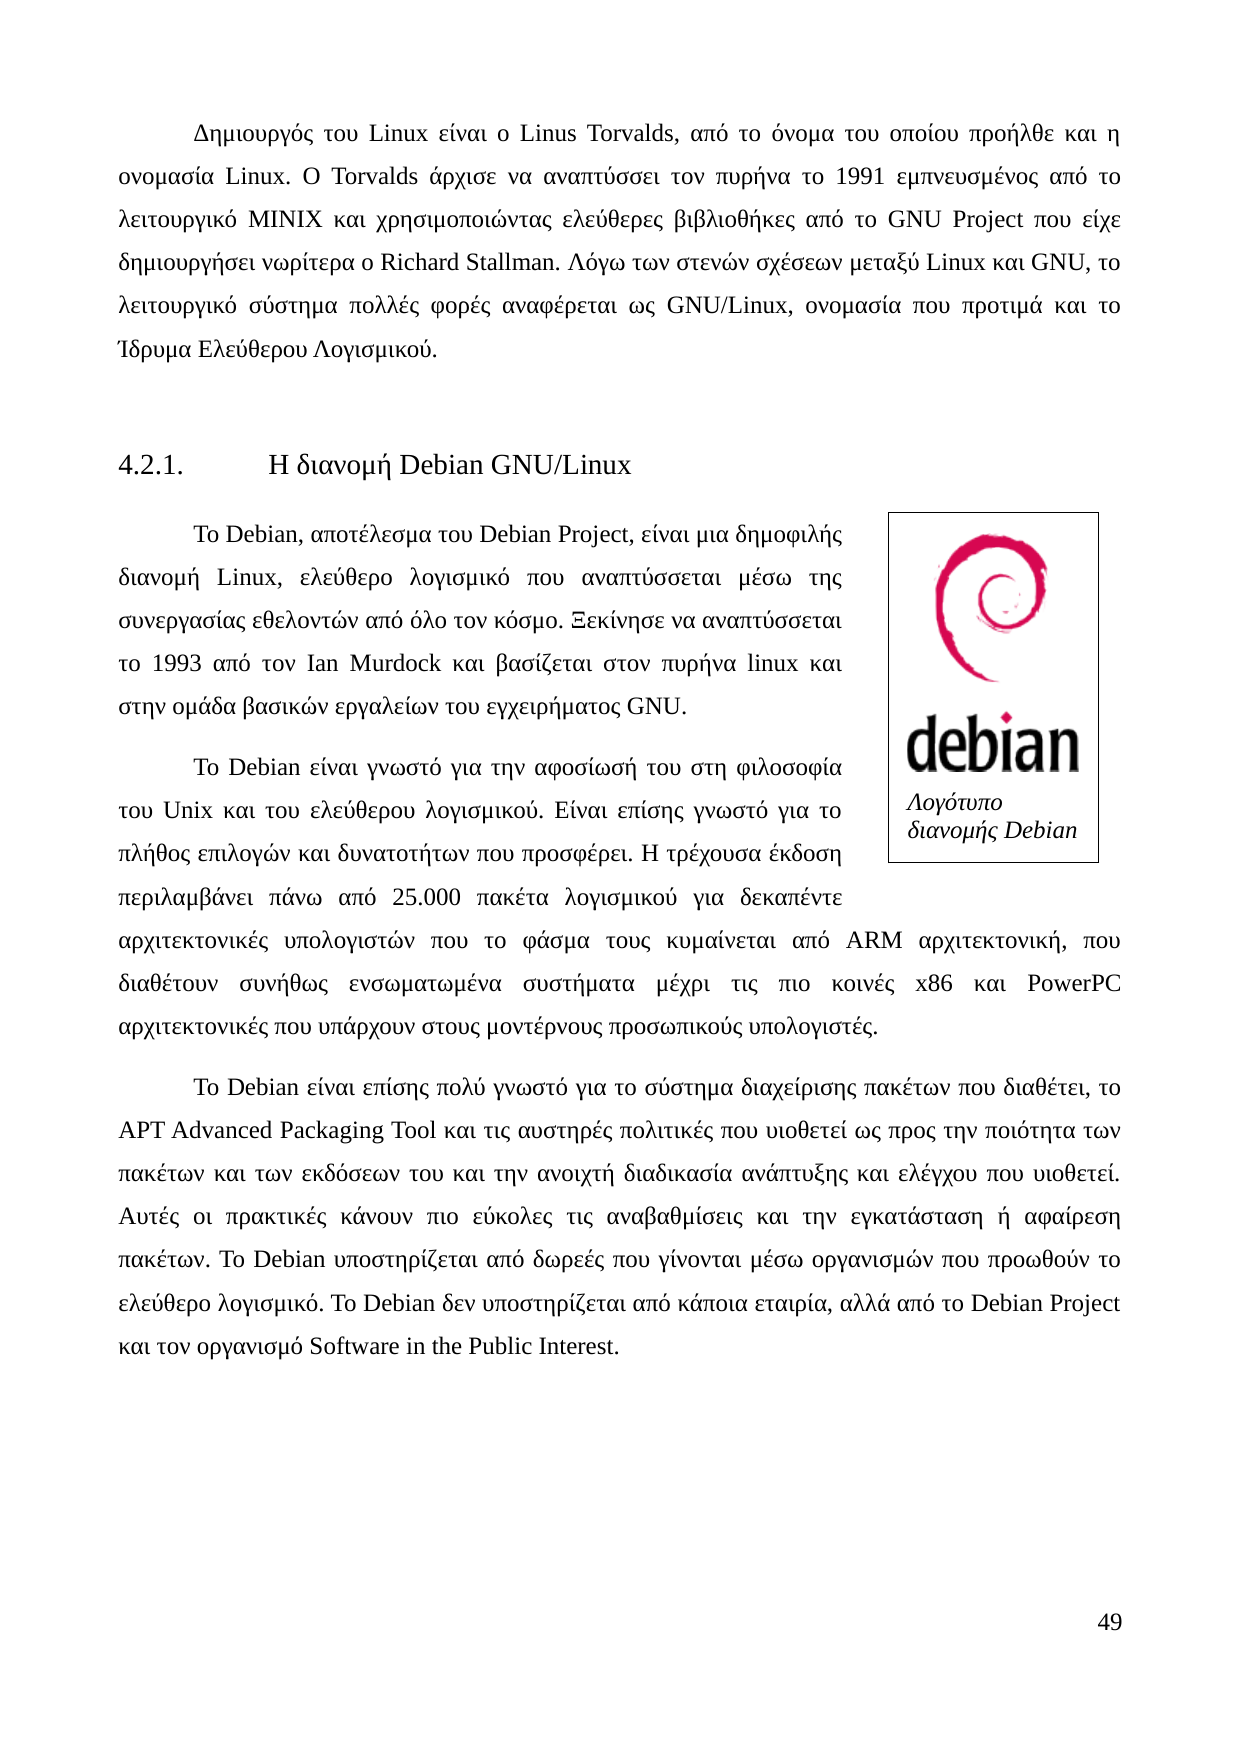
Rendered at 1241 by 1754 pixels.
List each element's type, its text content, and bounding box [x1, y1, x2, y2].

text Το Debian είναι επίσης πολύ γνωστό για το σύστημα διαχείρισης πακέτων που διαθέτει, το APT Advanced Packaging Tool και τις αυστηρές πολιτικές που υιοθετεί ως προς την ποιότητα των πακέτων και των εκδόσεων του και την ανοιχτή διαδικασία ανάπτυξης και ελέγχου που υιοθετεί. Αυτές οι πρακτικές κάνουν πιο εύκολες τις αναβαθμίσεις και την εγκατάσταση ή αφαίρεση πακέτων. Το Debian υποστηρίζεται από δωρεές που γίνονται μέσω οργανισμών που προωθούν το ελεύθερο λογισμικό. Το Debian δεν υποστηρίζεται από κάποια εταιρία, αλλά από το Debian Project και τον οργανισμό Software in the Public Interest. [118, 1072, 1122, 1359]
text Το Debian είναι γνωστό για την αφοσίωσή του στη φιλοσοφία του Unix και του ελεύθερου λογισμικού. Είναι επίσης γνωστό για το πλήθος επιλογών και δυνατοτήτων που προσφέρει. Η τρέχουσα έκδοση περιλαμβάνει πάνω από 25.000 πακέτα λογισμικού για δεκαπέντε αρχιτεκτονικές υπολογιστών που το φάσμα τους κυμαίνεται από ARM αρχιτεκτονική, που διαθέτουν συνήθως ενσωματωμένα συστήματα μέχρι τις πιο κοινές x86 και PowerPC αρχιτεκτονικές που υπάρχουν στους μοντέρνους προσωπικούς υπολογιστές. [118, 752, 1122, 1040]
text Δημιουργός του Linux είναι ο Linus Torvalds, από το όνομα του οποίου προήλθε και η ονομασία Linux. O Torvalds άρχισε να αναπτύσσει τον πυρήνα το 1991 εμπνευσμένος από το λειτουργικό MINIX και χρησιμοποιώντας ελεύθερες βιβλιοθήκες από το GNU Project που είχε δημιουργήσει νωρίτερα ο Richard Stallman. Λόγω των στενών σχέσεων μεταξύ Linux και GNU, το λειτουργικό σύστημα πολλές φορές αναφέρεται ως GNU/Linux, ονομασία που προτιμά και το Ίδρυμα Ελεύθερου Λογισμικού. [118, 118, 1122, 362]
text Το Debian, αποτέλεσμα του Debian Project, είναι μια δημοφιλής διανομή Linux, ελεύθερο λογισμικό που αναπτύσσεται μέσω της συνεργασίας εθελοντών από όλο τον κόσμο. Ξεκίνησε να αναπτύσσεται το 1993 από τον Ian Murdock και βασίζεται στον πυρήνα linux και στην ομάδα βασικών εργαλείων του εγχειρήματος GNU. [118, 519, 888, 720]
picture [907, 533, 1079, 772]
list Η διανομή Debian GNU/Linux [118, 447, 1122, 480]
text Λογότυπο διανομής Debian [907, 544, 1081, 844]
text [889, 513, 1098, 862]
